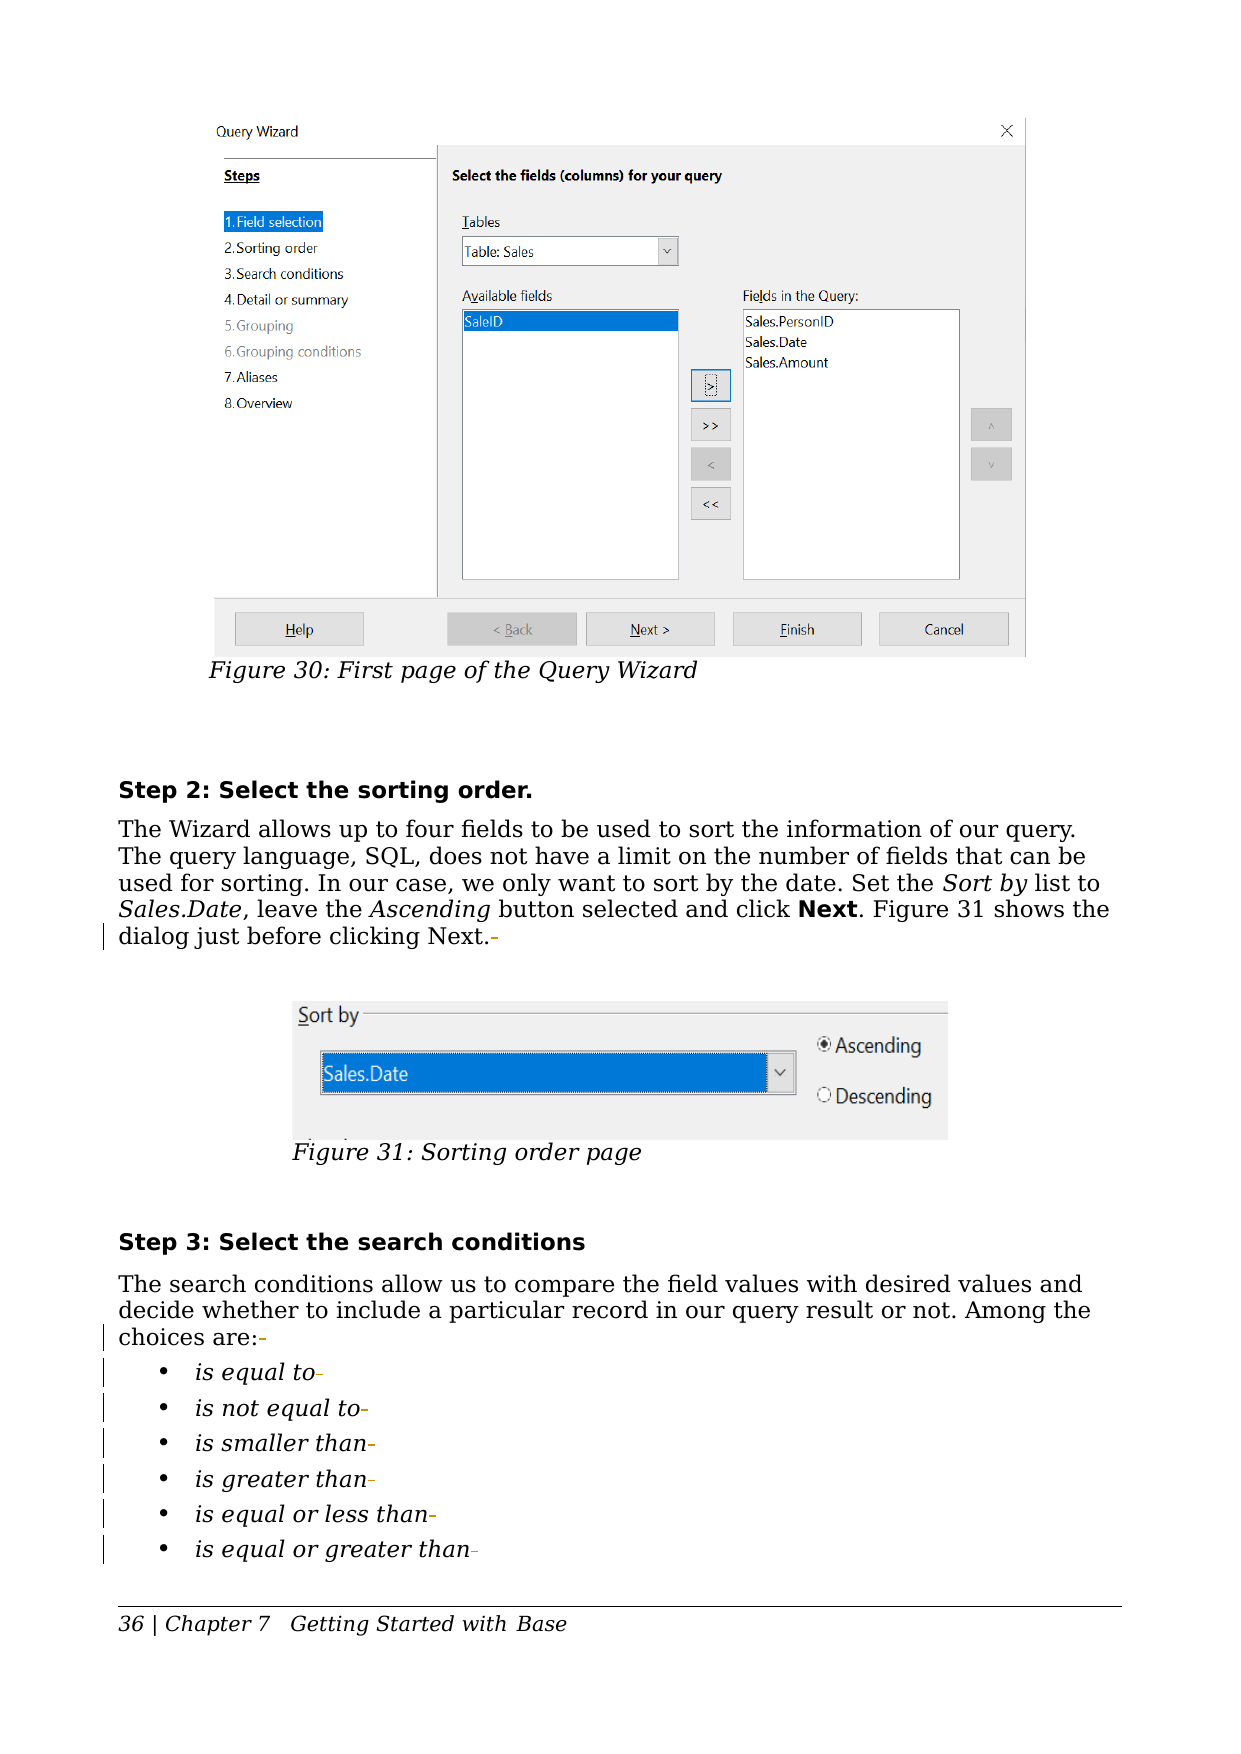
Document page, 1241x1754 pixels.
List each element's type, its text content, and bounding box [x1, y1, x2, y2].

list is smaller than [156, 1428, 1122, 1457]
list is equal or greater than [156, 1534, 1122, 1564]
list is equal to [156, 1357, 1122, 1387]
list is greater than [156, 1464, 1122, 1493]
text The Wizard allows up to four fields to be used to sort the information of our query. The query language, SQL, does not have a limit on the number of fields that can be used for sorting. In our case, we only want to sort by the date. Set the Sort by list to Sales.Date, leave the Ascending button selected and click Next. Figure 31 shows the dialog just before clicking Next. [118, 817, 1122, 950]
text Figure 30: First page of the Query Wizard [209, 118, 1031, 684]
picture [214, 118, 1026, 657]
list The search conditions allow us to compare the field values with desired values and decide whether to include a particular record in our query result or not. Among the choices are: [118, 1271, 1122, 1351]
list is equal or less than [156, 1499, 1122, 1528]
text Figure 31: Sorting order page [292, 1140, 948, 1166]
picture [292, 1001, 948, 1140]
text Step 2: Select the sorting order. [118, 777, 1122, 804]
list is not equal to [156, 1393, 1122, 1422]
text Step 3: Select the search conditions [118, 1229, 1122, 1256]
